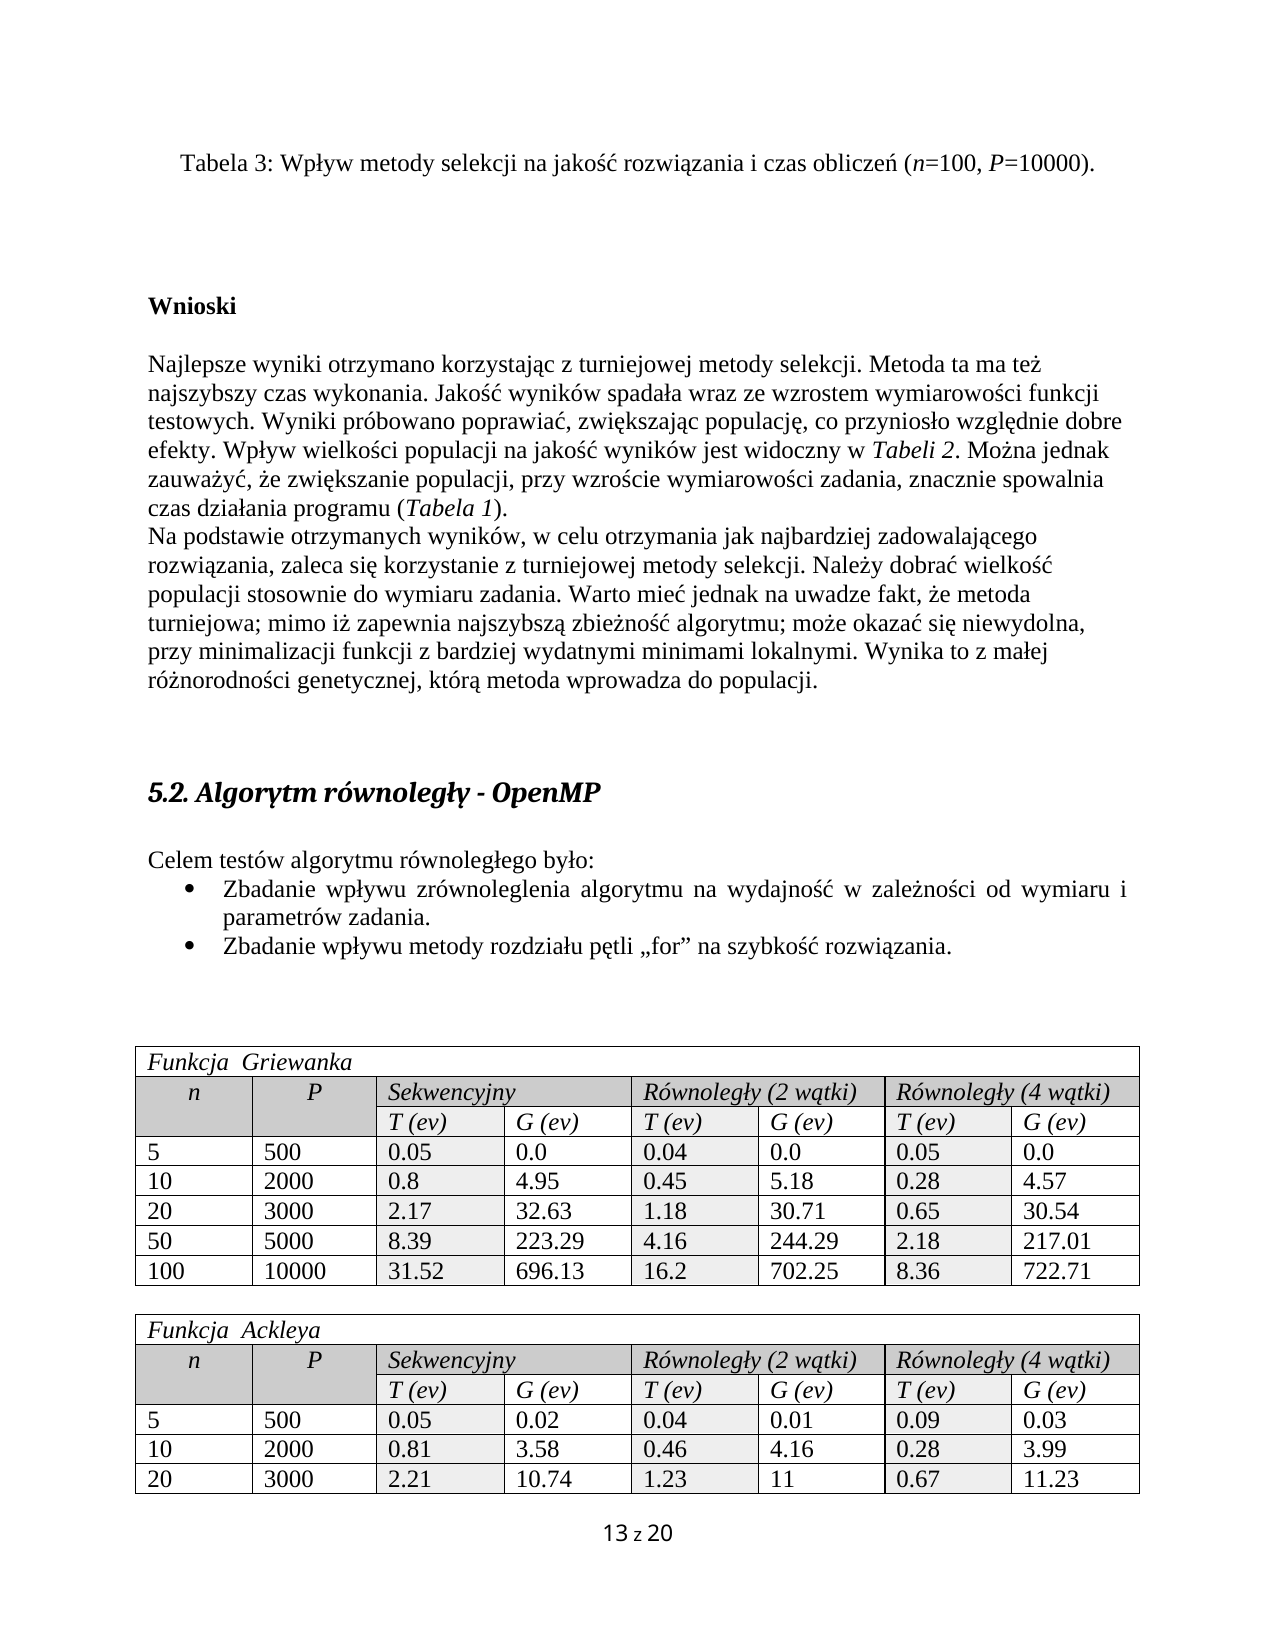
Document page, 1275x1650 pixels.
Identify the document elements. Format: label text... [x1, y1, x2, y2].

table_cell 2000 [253, 1435, 376, 1463]
table_cell 0.01 [759, 1405, 884, 1433]
table_cell 3.99 [1012, 1435, 1139, 1463]
table_cell T (ev) [632, 1375, 758, 1404]
table_cell 20 [136, 1196, 252, 1225]
table_cell 31.52 [377, 1256, 504, 1284]
table_cell 5.18 [759, 1166, 884, 1195]
table_cell 4.16 [759, 1435, 884, 1463]
table_cell P [253, 1345, 376, 1404]
table_cell T (ev) [886, 1375, 1011, 1404]
table_cell T (ev) [377, 1375, 504, 1404]
table_cell G (ev) [759, 1107, 884, 1136]
table_cell 722.71 [1012, 1256, 1139, 1284]
table_cell n [136, 1077, 252, 1136]
table_cell Sekwencyjny [377, 1345, 631, 1374]
table_cell 10 [136, 1166, 252, 1195]
table_cell 2.21 [377, 1464, 504, 1493]
table_cell 0.8 [377, 1166, 504, 1195]
table_cell 1.23 [632, 1464, 758, 1493]
table_cell 0.05 [886, 1137, 1011, 1165]
table_cell 702.25 [759, 1256, 884, 1284]
text Celem testów algorytmu równoległego było: [148, 845, 1127, 874]
table_cell 3.58 [505, 1435, 631, 1463]
table_cell T (ev) [377, 1107, 504, 1136]
table_cell T (ev) [886, 1107, 1011, 1136]
table_cell G (ev) [759, 1375, 884, 1404]
subtitle 5.2. Algorytm równoległy - OpenMP [148, 776, 1127, 810]
table_cell 0.28 [886, 1435, 1011, 1463]
table_cell 0.65 [886, 1196, 1011, 1225]
table_cell 0.28 [886, 1166, 1011, 1195]
table_cell 4.95 [505, 1166, 631, 1195]
table_cell G (ev) [505, 1375, 631, 1404]
text Wnioski [148, 291, 1127, 320]
table_cell Sekwencyjny [377, 1077, 631, 1106]
text Tabela 3: Wpływ metody selekcji na jakość rozwiązania i czas obliczeń (n=100, P=10000). [148, 148, 1127, 176]
table_header Funkcja Griewanka [136, 1047, 1139, 1076]
table_cell G (ev) [1012, 1375, 1139, 1404]
table_cell 0.45 [632, 1166, 758, 1195]
table_cell T (ev) [632, 1107, 758, 1136]
table_cell Równoległy (2 wątki) [632, 1345, 884, 1374]
table_cell 20 [136, 1464, 252, 1493]
table_cell 223.29 [505, 1226, 631, 1255]
table_cell 2000 [253, 1166, 376, 1195]
table_cell 0.0 [1012, 1137, 1139, 1165]
table_cell 0.05 [377, 1405, 504, 1433]
text Na podstawie otrzymanych wyników, w celu otrzymania jak najbardziej zadowalającego rozwiązania, zaleca się korzystanie z turniejowej metody selekcji. Należy dobrać wielkość populacji stosownie do wymiaru zadania. Warto mieć jednak na uwadze fakt, że metoda turniejowa; mimo iż zapewnia najszybszą zbieżność algorytmu; może okazać się niewydolna, przy minimalizacji funkcji z bardziej wydatnymi minimami lokalnymi. Wynika to z małej różnorodności genetycznej, którą metoda wprowadza do populacji. [148, 521, 1127, 694]
table_cell 696.13 [505, 1256, 631, 1284]
table_cell 50 [136, 1226, 252, 1255]
table_cell 0.04 [632, 1405, 758, 1433]
list Zbadanie wpływu metody rozdziału pętli „for” na szybkość rozwiązania. [185, 931, 1127, 960]
table_cell Równoległy (4 wątki) [886, 1345, 1139, 1374]
table_cell 2.17 [377, 1196, 504, 1225]
table_header Funkcja Ackleya [136, 1315, 1139, 1344]
table_cell 0.0 [759, 1137, 884, 1165]
table_cell 30.71 [759, 1196, 884, 1225]
table_cell Równoległy (4 wątki) [886, 1077, 1139, 1106]
table_cell 11.23 [1012, 1464, 1139, 1493]
table_cell G (ev) [1012, 1107, 1139, 1136]
text Najlepsze wyniki otrzymano korzystając z turniejowej metody selekcji. Metoda ta ma też najszybszy czas wykonania. Jakość wyników spadała wraz ze wzrostem wymiarowości funkcji testowych. Wyniki próbowano poprawiać, zwiększając populację, co przyniosło względnie dobre efekty. Wpływ wielkości populacji na jakość wyników jest widoczny w Tabeli 2. Można jednak zauważyć, że zwiększanie populacji, przy wzroście wymiarowości zadania, znacznie spowalnia czas działania programu (Tabela 1). [148, 349, 1127, 521]
table_cell G (ev) [505, 1107, 631, 1136]
table_cell 11 [759, 1464, 884, 1493]
table_cell 5000 [253, 1226, 376, 1255]
table_cell 0.02 [505, 1405, 631, 1433]
table_cell n [136, 1345, 252, 1404]
table_cell 10.74 [505, 1464, 631, 1493]
table_cell 0.67 [886, 1464, 1011, 1493]
table_cell Równoległy (2 wątki) [632, 1077, 884, 1106]
table_cell 244.29 [759, 1226, 884, 1255]
table_cell 217.01 [1012, 1226, 1139, 1255]
table_cell 10 [136, 1435, 252, 1463]
list Zbadanie wpływu zrównoleglenia algorytmu na wydajność w zależności od wymiaru i parametrów zadania. [185, 874, 1127, 931]
table_cell 4.57 [1012, 1166, 1139, 1195]
table_cell 8.36 [886, 1256, 1011, 1284]
table_cell 2.18 [886, 1226, 1011, 1255]
table_cell 0.03 [1012, 1405, 1139, 1433]
table_cell 30.54 [1012, 1196, 1139, 1225]
table_cell 0.05 [377, 1137, 504, 1165]
table_cell 0.46 [632, 1435, 758, 1463]
table_cell 100 [136, 1256, 252, 1284]
table_cell 4.16 [632, 1226, 758, 1255]
table_cell 500 [253, 1405, 376, 1433]
table_cell 5 [136, 1405, 252, 1433]
table_cell 32.63 [505, 1196, 631, 1225]
table_cell 8.39 [377, 1226, 504, 1255]
table_cell 16.2 [632, 1256, 758, 1284]
table_cell 500 [253, 1137, 376, 1165]
table_cell 3000 [253, 1196, 376, 1225]
table_cell 0.09 [886, 1405, 1011, 1433]
table_cell 0.04 [632, 1137, 758, 1165]
table_cell 5 [136, 1137, 252, 1165]
table_cell P [253, 1077, 376, 1136]
table_cell 3000 [253, 1464, 376, 1493]
table_cell 10000 [253, 1256, 376, 1284]
table_cell 0.81 [377, 1435, 504, 1463]
table_cell 0.0 [505, 1137, 631, 1165]
table_cell 1.18 [632, 1196, 758, 1225]
